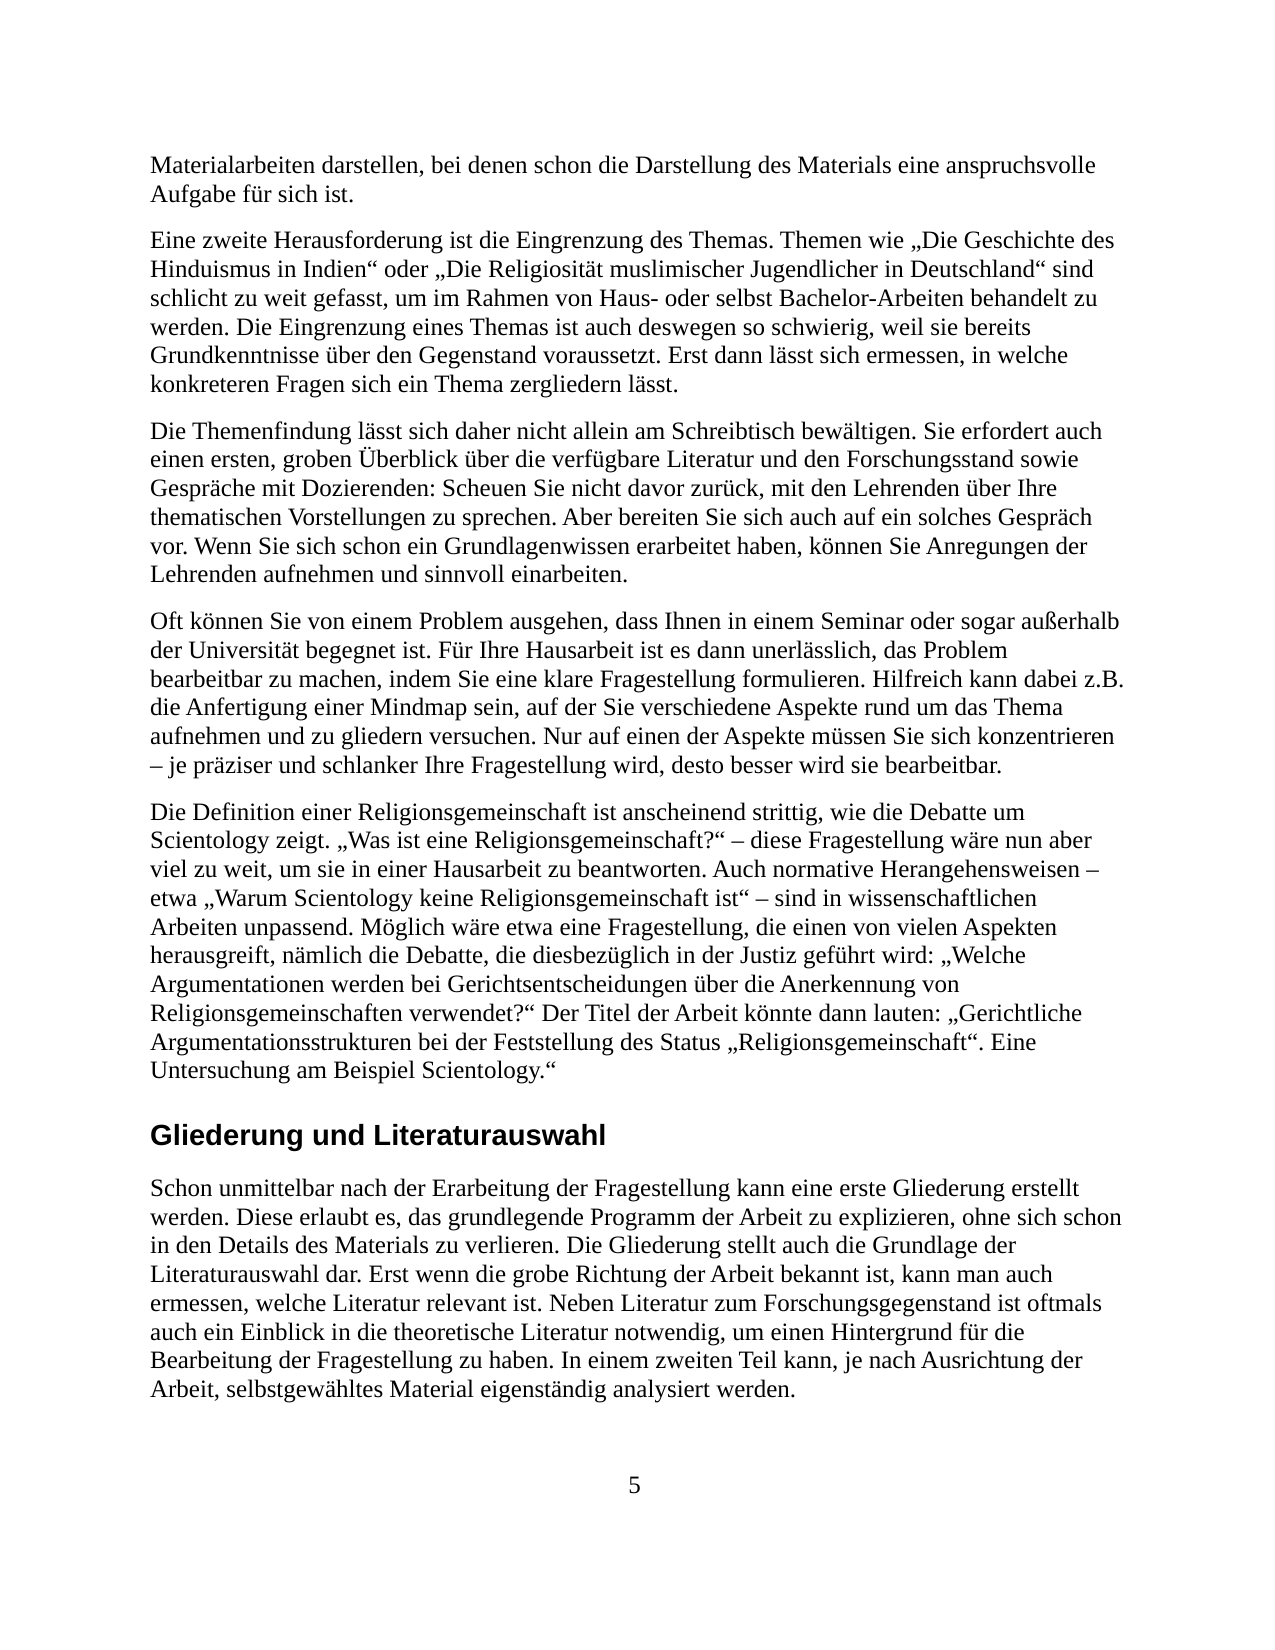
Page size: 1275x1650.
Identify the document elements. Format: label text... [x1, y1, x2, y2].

text Oft können Sie von einem Problem ausgehen, dass Ihnen in einem Seminar oder sogar außerhalb der Universität begegnet ist. Für Ihre Hausarbeit ist es dann unerlässlich, das Problem bearbeitbar zu machen, indem Sie eine klare Fragestellung formulieren. Hilfreich kann dabei z.B. die Anfertigung einer Mindmap sein, auf der Sie verschiedene Aspekte rund um das Thema aufnehmen und zu gliedern versuchen. Nur auf einen der Aspekte müssen Sie sich konzentrieren – je präziser und schlanker Ihre Fragestellung wird, desto besser wird sie bearbeitbar. [150, 606, 1125, 779]
text Eine zweite Herausforderung ist die Eingrenzung des Themas. Themen wie „Die Geschichte des Hinduismus in Indien“ oder „Die Religiosität muslimischer Jugendlicher in Deutschland“ sind schlicht zu weit gefasst, um im Rahmen von Haus- oder selbst Bachelor-Arbeiten behandelt zu werden. Die Eingrenzung eines Themas ist auch deswegen so schwierig, weil sie bereits Grundkenntnisse über den Gegenstand voraussetzt. Erst dann lässt sich ermessen, in welche konkreteren Fragen sich ein Thema zergliedern lässt. [150, 225, 1125, 398]
text Materialarbeiten darstellen, bei denen schon die Darstellung des Materials eine anspruchsvolle Aufgabe für sich ist. [150, 150, 1125, 207]
text Die Themenfindung lässt sich daher nicht allein am Schreibtisch bewältigen. Sie erfordert auch einen ersten, groben Überblick über die verfügbare Literatur und den Forschungsstand sowie Gespräche mit Dozierenden: Scheuen Sie nicht davor zurück, mit den Lehrenden über Ihre thematischen Vorstellungen zu sprechen. Aber bereiten Sie sich auch auf ein solches Gespräch vor. Wenn Sie sich schon ein Grundlagenwissen erarbeitet haben, können Sie Anregungen der Lehrenden aufnehmen und sinnvoll einarbeiten. [150, 416, 1125, 588]
subtitle Gliederung und Literaturauswahl [150, 1118, 1125, 1152]
text Die Definition einer Religionsgemeinschaft ist anscheinend strittig, wie die Debatte um Scientology zeigt. „Was ist eine Religionsgemeinschaft?“ – diese Fragestellung wäre nun aber viel zu weit, um sie in einer Hausarbeit zu beantworten. Auch normative Herangehensweisen – etwa „Warum Scientology keine Religionsgemeinschaft ist“ – sind in wissenschaftlichen Arbeiten unpassend. Möglich wäre etwa eine Fragestellung, die einen von vielen Aspekten herausgreift, nämlich die Debatte, die diesbezüglich in der Justiz geführt wird: „Welche Argumentationen werden bei Gerichtsentscheidungen über die Anerkennung von Religionsgemeinschaften verwendet?“ Der Titel der Arbeit könnte dann lauten: „Gerichtliche Argumentationsstrukturen bei der Feststellung des Status „Religionsgemeinschaft“. Eine Untersuchung am Beispiel Scientology.“ [150, 797, 1125, 1084]
text Schon unmittelbar nach der Erarbeitung der Fragestellung kann eine erste Gliederung erstellt werden. Diese erlaubt es, das grundlegende Programm der Arbeit zu explizieren, ohne sich schon in den Details des Materials zu verlieren. Die Gliederung stellt auch die Grundlage der Literaturauswahl dar. Erst wenn die grobe Richtung der Arbeit bekannt ist, kann man auch ermessen, welche Literatur relevant ist. Neben Literatur zum Forschungsgegenstand ist oftmals auch ein Einblick in die theoretische Literatur notwendig, um einen Hintergrund für die Bearbeitung der Fragestellung zu haben. In einem zweiten Teil kann, je nach Ausrichtung der Arbeit, selbstgewähltes Material eigenständig analysiert werden. [150, 1173, 1125, 1403]
